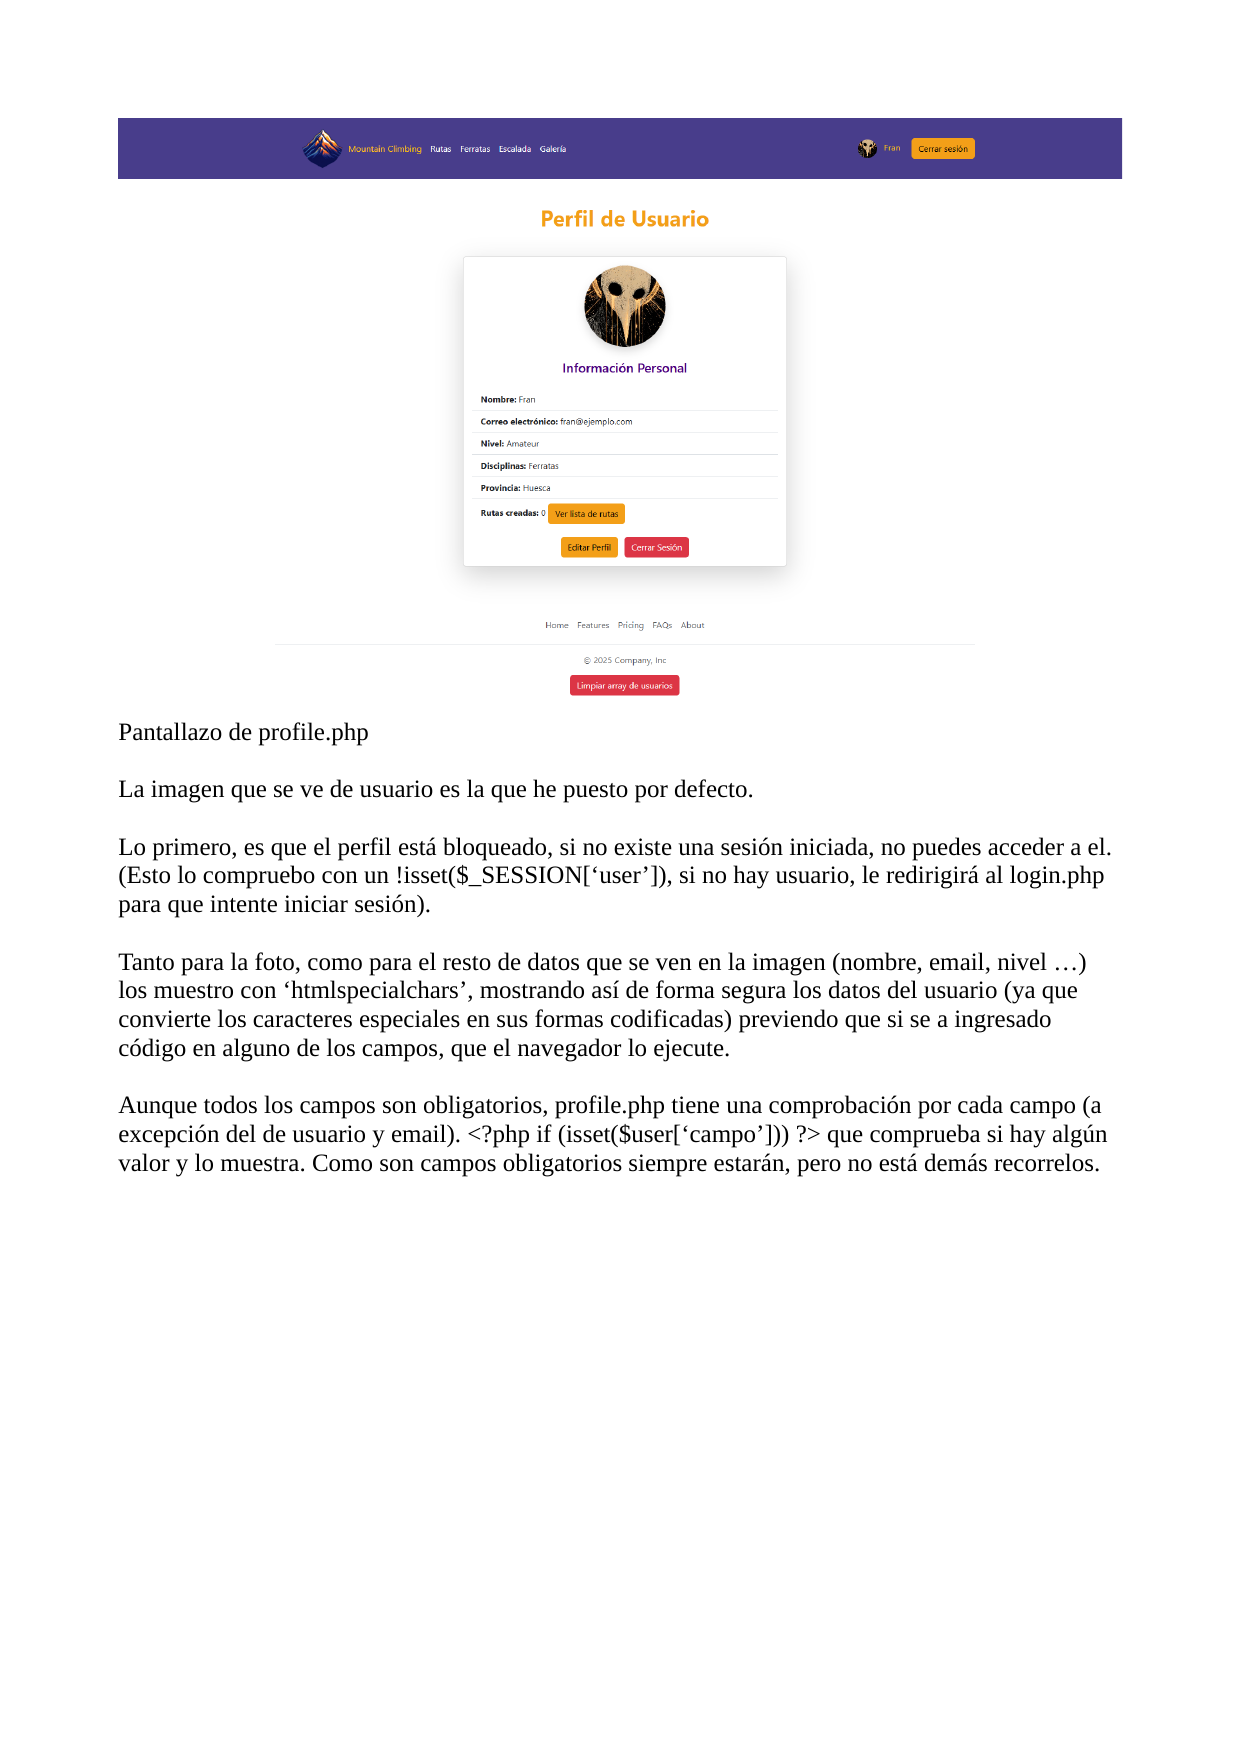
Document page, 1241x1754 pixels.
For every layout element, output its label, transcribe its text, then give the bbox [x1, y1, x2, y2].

text Tanto para la foto, como para el resto de datos que se ven en la imagen (nombre, email, nivel …) los muestro con ‘htmlspecialchars’, mostrando así de forma segura los datos del usuario (ya que convierte los caracteres especiales en sus formas codificadas) previendo que si se a ingresado código en alguno de los campos, que el navegador lo ejecute. [118, 947, 1122, 1062]
text Lo primero, es que el perfil está bloqueado, si no existe una sesión iniciada, no puedes acceder a el. (Esto lo compruebo con un !isset($_SESSION[‘user’]), si no hay usuario, le redirigirá al login.php para que intente iniciar sesión). [118, 832, 1122, 918]
text Aunque todos los campos son obligatorios, profile.php tiene una comprobación por cada campo (a excepción del de usuario y email). <?php if (isset($user[‘campo’])) ?> que comprueba si hay algún valor y lo muestra. Como son campos obligatorios siempre estarán, pero no está demás recorrelos. [118, 1090, 1122, 1177]
text Pantallazo de profile.php [118, 717, 1122, 745]
picture [118, 118, 1123, 717]
text La imagen que se ve de usuario es la que he puesto por defecto. [118, 774, 1122, 803]
